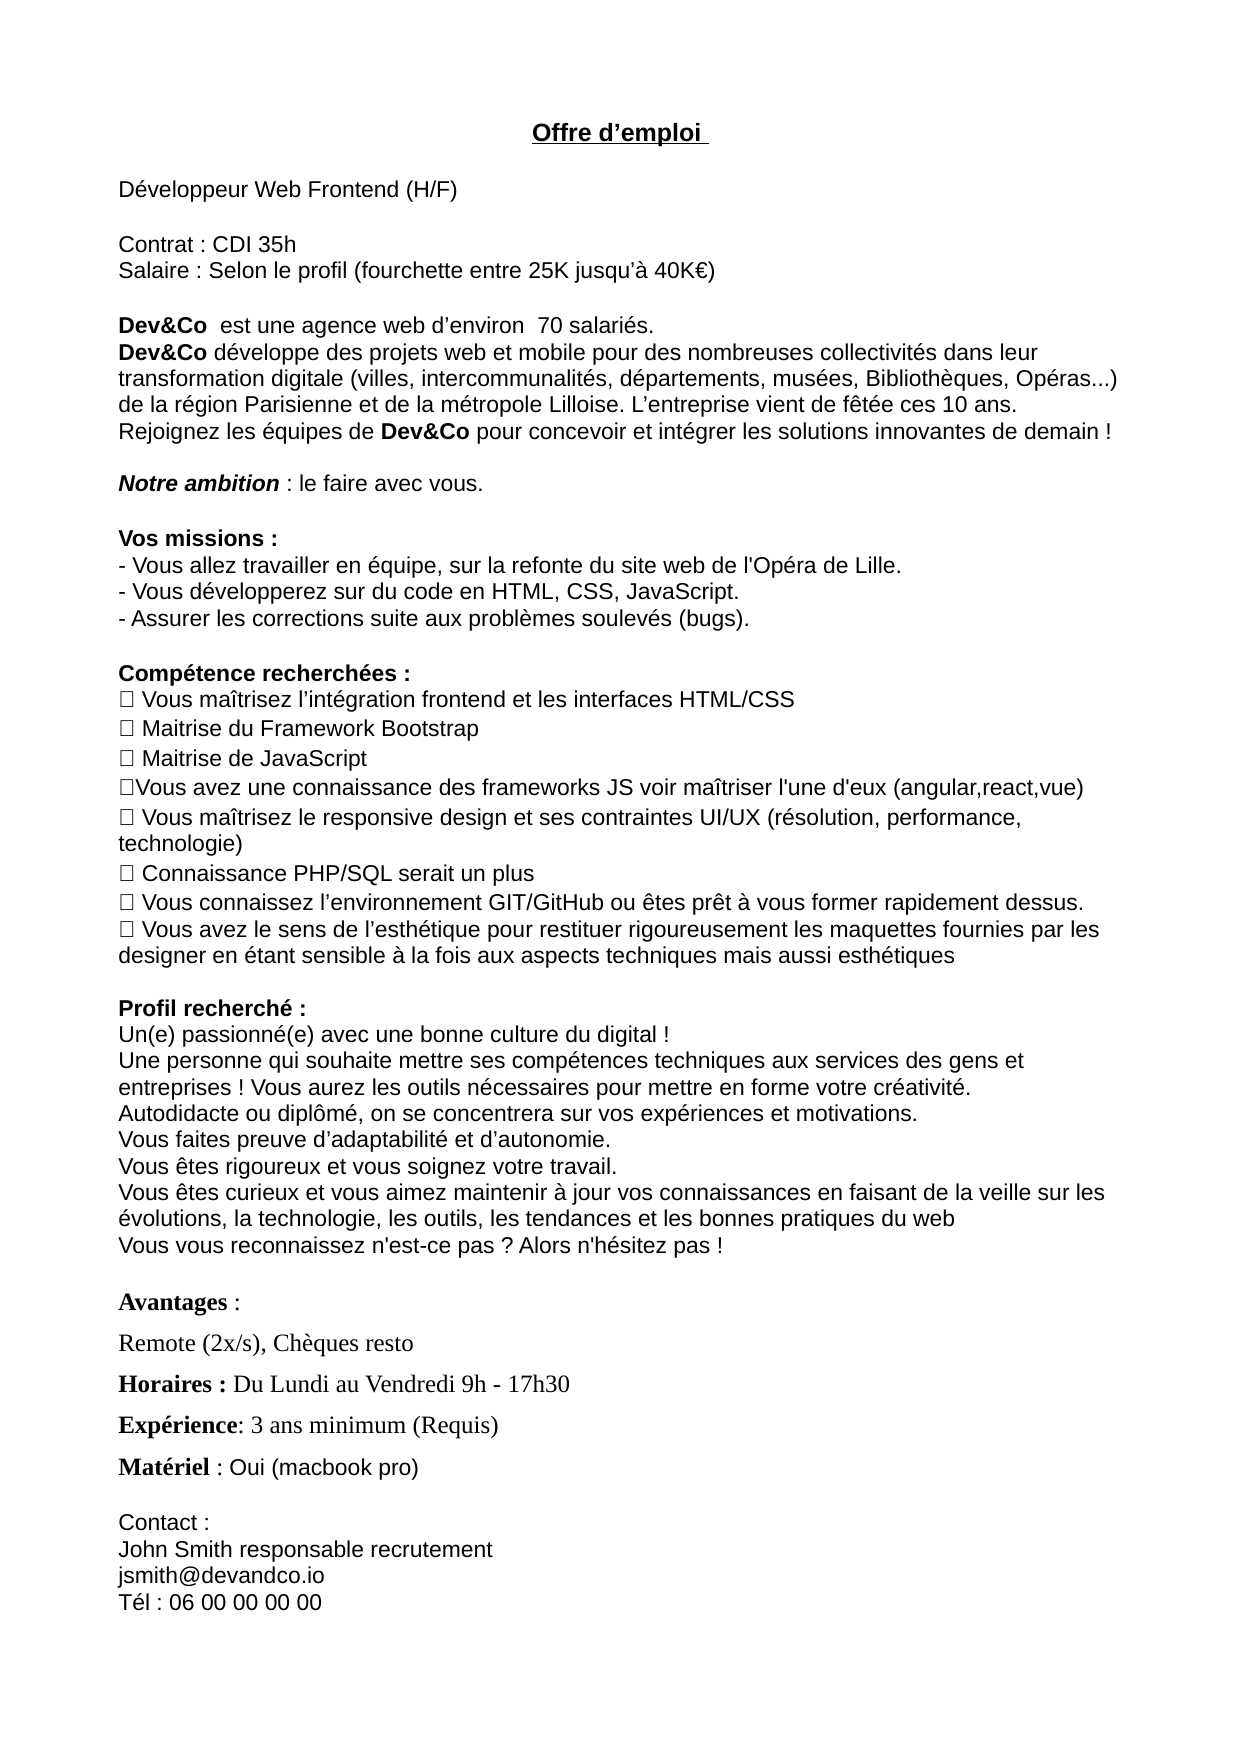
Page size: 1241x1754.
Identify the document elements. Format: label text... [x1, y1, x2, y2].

text jsmith@devandco.io [118, 1562, 1122, 1588]
text Compétence recherchées : [118, 659, 1122, 686]
text Salaire : Selon le profil (fourchette entre 25K jusqu’à 40K€) [118, 257, 1122, 283]
text Vous faites preuve d’adaptabilité et d’autonomie. [118, 1126, 1122, 1153]
text Vous êtes curieux et vous aimez maintenir à jour vos connaissances en faisant de la veille sur les évolutions, la technologie, les outils, les tendances et les bonnes pratiques du web [118, 1179, 1122, 1232]
text Une personne qui souhaite mettre ses compétences techniques aux services des gens et entreprises ! Vous aurez les outils nécessaires pour mettre en forme votre créativité. [118, 1047, 1122, 1100]
text Vous avez une connaissance des frameworks JS voir maîtriser l'une d'eux (angular,react,vue) [118, 774, 1122, 801]
text Contrat : CDI 35h [118, 231, 1122, 257]
text Profil recherché : [118, 994, 1122, 1021]
text Un(e) passionné(e) avec une bonne culture du digital ! [118, 1021, 1122, 1047]
text Expérience: 3 ans minimum (Requis) [118, 1411, 1122, 1439]
text  Vous maîtrisez le responsive design et ses contraintes UI/UX (résolution, performance, technologie) [118, 804, 1122, 857]
text Contact : [118, 1509, 1122, 1536]
text - Vous allez travailler en équipe, sur la refonte du site web de l'Opéra de Lille. [118, 552, 1122, 578]
text Vous êtes rigoureux et vous soignez votre travail. [118, 1153, 1122, 1179]
text - Vous développerez sur du code en HTML, CSS, JavaScript. [118, 578, 1122, 604]
text  Vous avez le sens de l’esthétique pour restituer rigoureusement les maquettes fournies par les designer en étant sensible à la fois aux aspects techniques mais aussi esthétiques [118, 916, 1122, 968]
text Rejoignez les équipes de Dev&Co pour concevoir et intégrer les solutions innovantes de demain ! [118, 418, 1122, 444]
text  Vous connaissez l’environnement GIT/GitHub ou êtes prêt à vous former rapidement dessus. [118, 889, 1122, 916]
text  Connaissance PHP/SQL serait un plus [118, 860, 1122, 886]
text Matériel : Oui (macbook pro) [118, 1452, 1122, 1481]
text Dev&Co développe des projets web et mobile pour des nombreuses collectivités dans leur transformation digitale (villes, intercommunalités, départements, musées, Bibliothèques, Opéras...) de la région Parisienne et de la métropole Lilloise. L’entreprise vient de fêtée ces 10 ans. [118, 338, 1122, 418]
text Remote (2x/s), Chèques resto [118, 1328, 1122, 1357]
text Vous vous reconnaissez n'est-ce pas ? Alors n'hésitez pas ! [118, 1232, 1122, 1258]
text Avantages : [118, 1287, 1122, 1316]
text Tél : 06 00 00 00 00 [118, 1588, 1122, 1615]
text Notre ambition : le faire avec vous. [118, 470, 1122, 497]
text Autodidacte ou diplômé, on se concentrera sur vos expériences et motivations. [118, 1100, 1122, 1126]
text Offre d’emploi [118, 118, 1122, 147]
text Vos missions : [118, 525, 1122, 552]
text Dev&Co est une agence web d’environ 70 salariés. [118, 312, 1122, 338]
text  Maitrise de JavaScript [118, 745, 1122, 771]
text Développeur Web Frontend (H/F) [118, 176, 1122, 202]
text - Assurer les corrections suite aux problèmes soulevés (bugs). [118, 604, 1122, 631]
text  Vous maîtrisez l’intégration frontend et les interfaces HTML/CSS [118, 686, 1122, 712]
text John Smith responsable recrutement [118, 1536, 1122, 1562]
text  Maitrise du Framework Bootstrap [118, 715, 1122, 742]
text Horaires : Du Lundi au Vendredi 9h - 17h30 [118, 1369, 1122, 1398]
